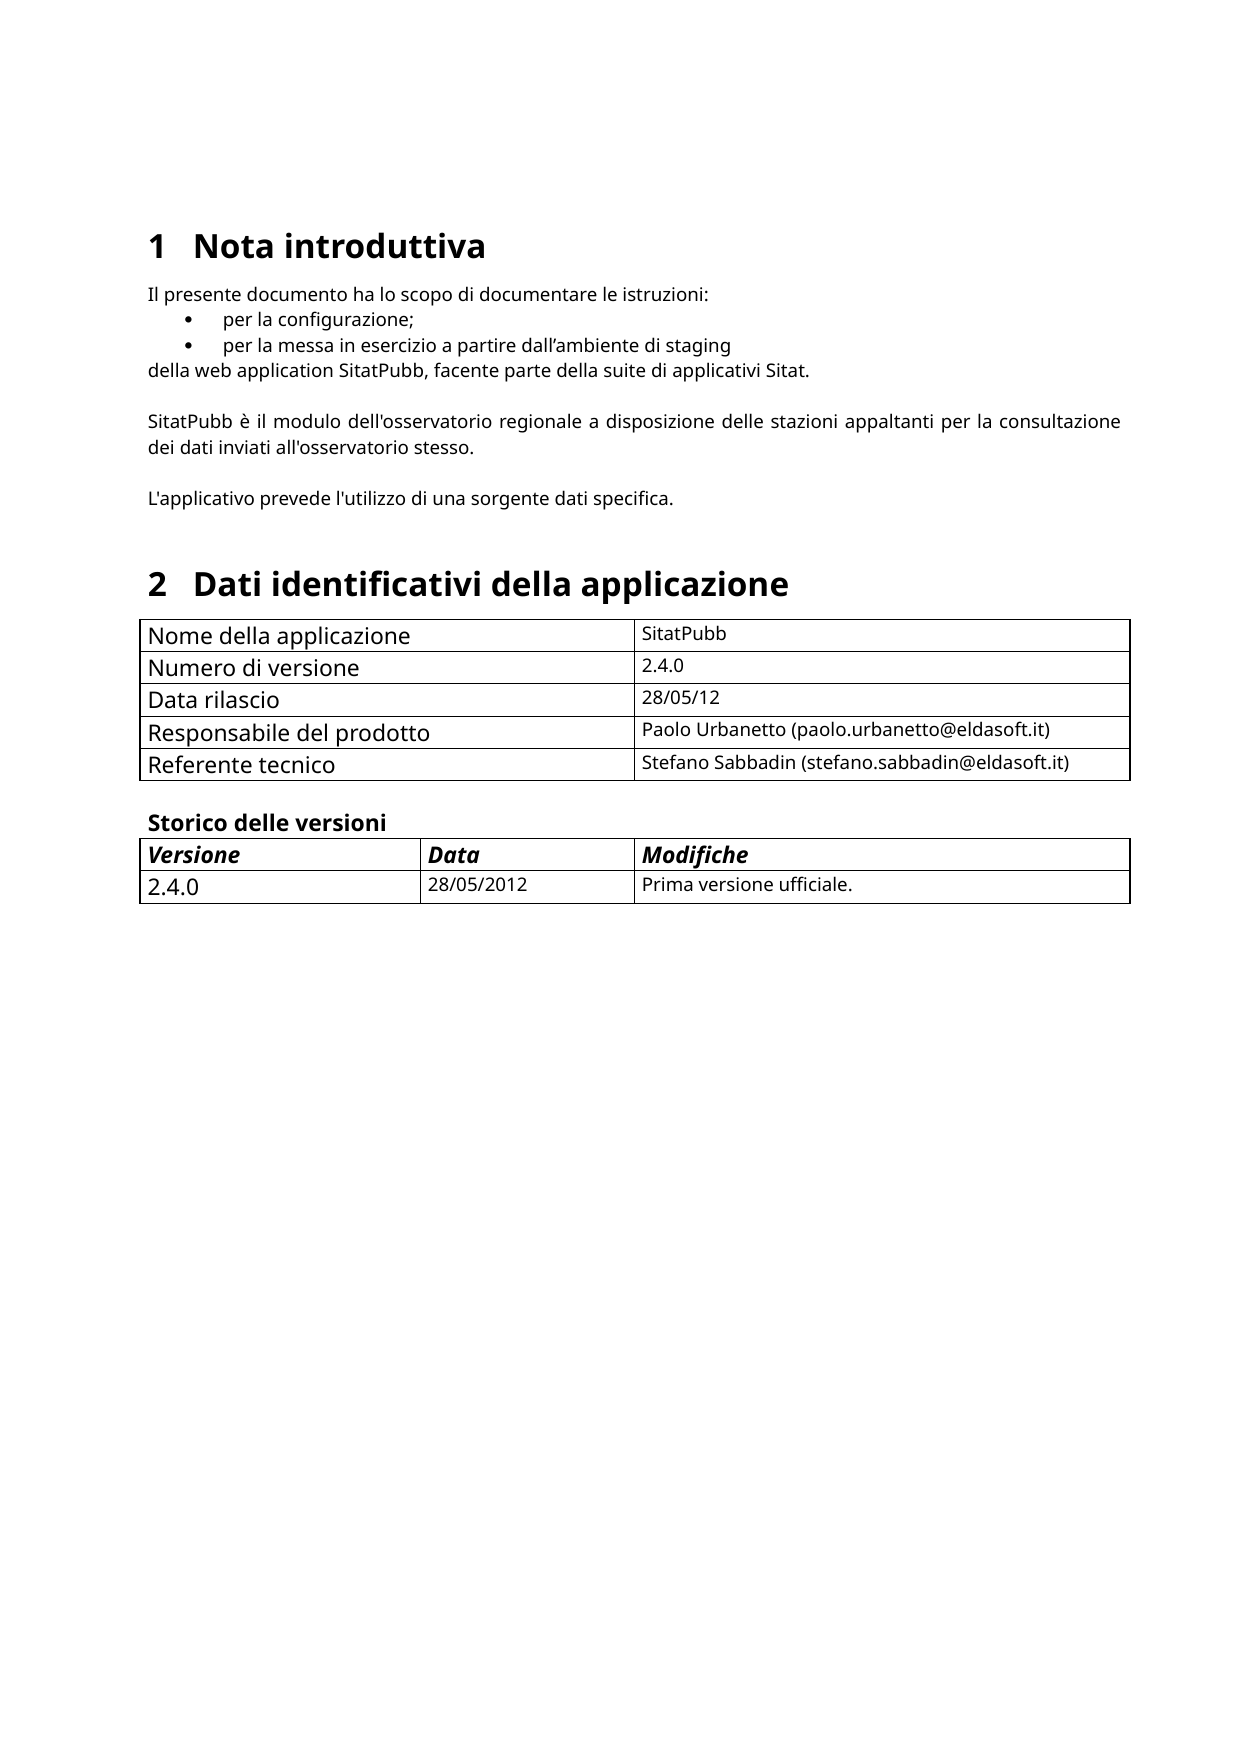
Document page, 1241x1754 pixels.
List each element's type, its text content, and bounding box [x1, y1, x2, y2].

table_cell Data rilascio [141, 684, 634, 716]
table_header SitatPubb [635, 620, 1129, 651]
text Storico delle versioni [148, 807, 1122, 838]
table_cell Referente tecnico [141, 749, 634, 780]
table_cell 2.4.0 [141, 871, 420, 903]
list per la messa in esercizio a partire dall’ambiente di staging [185, 332, 1122, 358]
table_cell 2.4.0 [635, 652, 1129, 683]
table_cell 28/05/12 [635, 684, 1129, 716]
text SitatPubb è il modulo dell'osservatorio regionale a disposizione delle stazioni appaltanti per la consultazione dei dati inviati all'osservatorio stesso. [148, 409, 1122, 460]
table_cell Prima versione ufficiale. [635, 871, 1129, 903]
table_cell 28/05/2012 [421, 871, 634, 903]
list per la configurazione; [185, 307, 1122, 332]
table_cell Numero di versione [141, 652, 634, 683]
table_header Versione [141, 839, 420, 870]
subtitle Nota introduttiva [148, 223, 1122, 269]
table_cell Paolo Urbanetto (paolo.urbanetto@eldasoft.it) [635, 717, 1129, 748]
subtitle Dati identificativi della applicazione [148, 561, 1122, 606]
text della web application SitatPubb, facente parte della suite di applicativi Sitat. [148, 358, 1122, 383]
table_cell Stefano Sabbadin (stefano.sabbadin@eldasoft.it) [635, 749, 1129, 780]
text Il presente documento ha lo scopo di documentare le istruzioni: [148, 281, 1122, 307]
table_header Data [421, 839, 634, 870]
table_header Nome della applicazione [141, 620, 634, 651]
text L'applicativo prevede l'utilizzo di una sorgente dati specifica. [148, 485, 1122, 511]
table_cell Responsabile del prodotto [141, 717, 634, 748]
table_header Modifiche [635, 839, 1129, 870]
